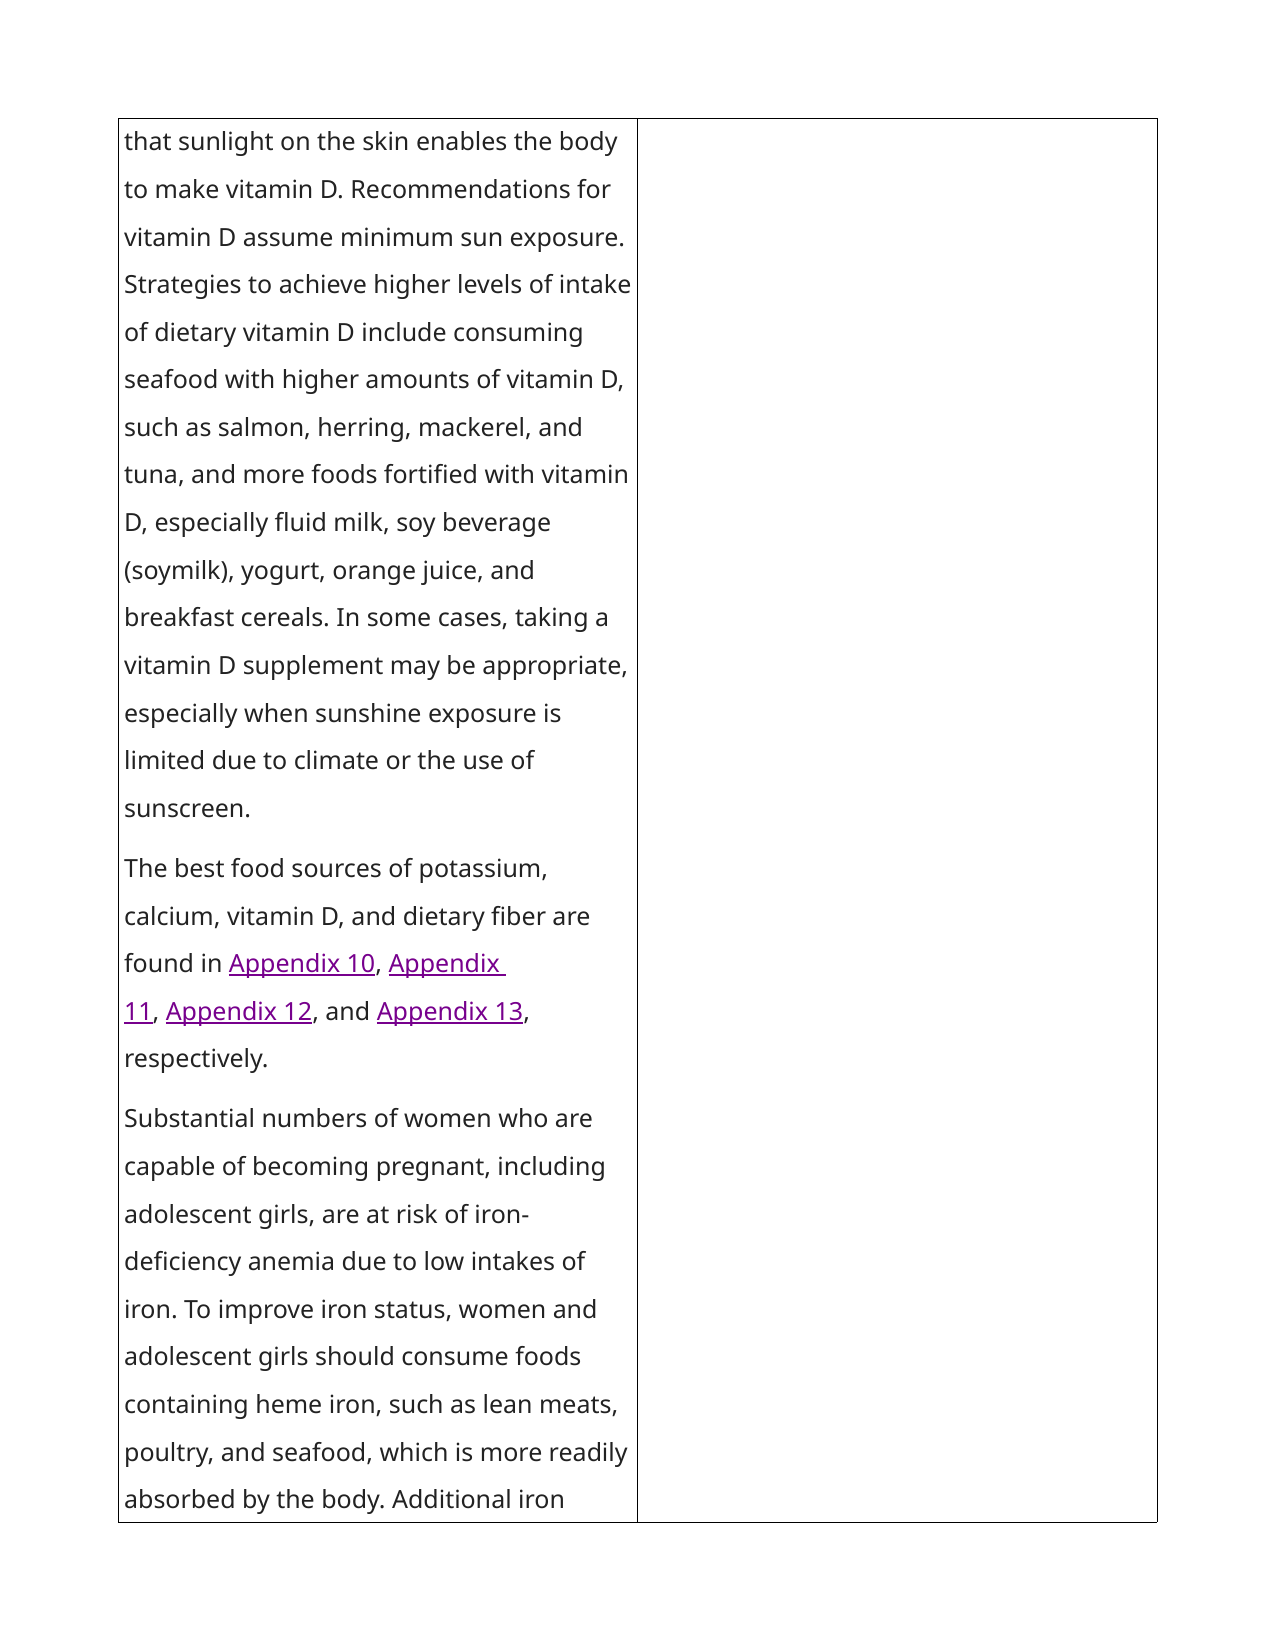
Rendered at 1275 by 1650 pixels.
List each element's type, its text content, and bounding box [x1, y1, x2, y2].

table_cell that sunlight on the skin enables the body to make vitamin D. Recommendations for vitamin D assume minimum sun exposure. Strategies to achieve higher levels of intake of dietary vitamin D include consuming seafood with higher amounts of vitamin D, such as salmon, herring, mackerel, and tuna, and more foods fortified with vitamin D, especially fluid milk, soy beverage (soymilk), yogurt, orange juice, and breakfast cereals. In some cases, taking a vitamin D supplement may be appropriate, especially when sunshine exposure is limited due to climate or the use of sunscreen. The best food sources of potassium, calcium, vitamin D, and dietary fiber are found in Appendix 10, Appendix 11, Appendix 12, and Appendix 13, respectively. Substantial numbers of women who are capable of becoming pregnant, including adolescent girls, are at risk of iron-deficiency anemia due to low intakes of iron. To improve iron status, women and adolescent girls should consume foods containing heme iron, such as lean meats, poultry, and seafood, which is more readily absorbed by the body. Additional iron [119, 119, 637, 1522]
table_cell [638, 119, 1157, 1522]
